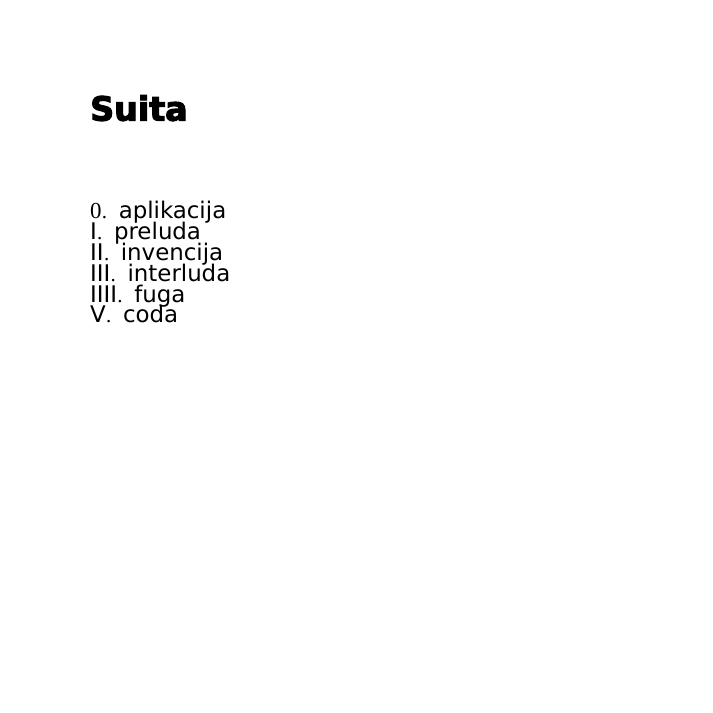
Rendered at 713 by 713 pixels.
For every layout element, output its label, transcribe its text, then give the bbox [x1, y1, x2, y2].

text IIII. fuga [90, 286, 622, 307]
text V. coda [90, 307, 622, 328]
text II. invencija [90, 244, 622, 265]
subtitle Suita [90, 97, 622, 128]
text III. interluda [90, 265, 622, 286]
text I. preluda [90, 223, 622, 244]
text 0. aplikacija [90, 203, 622, 223]
